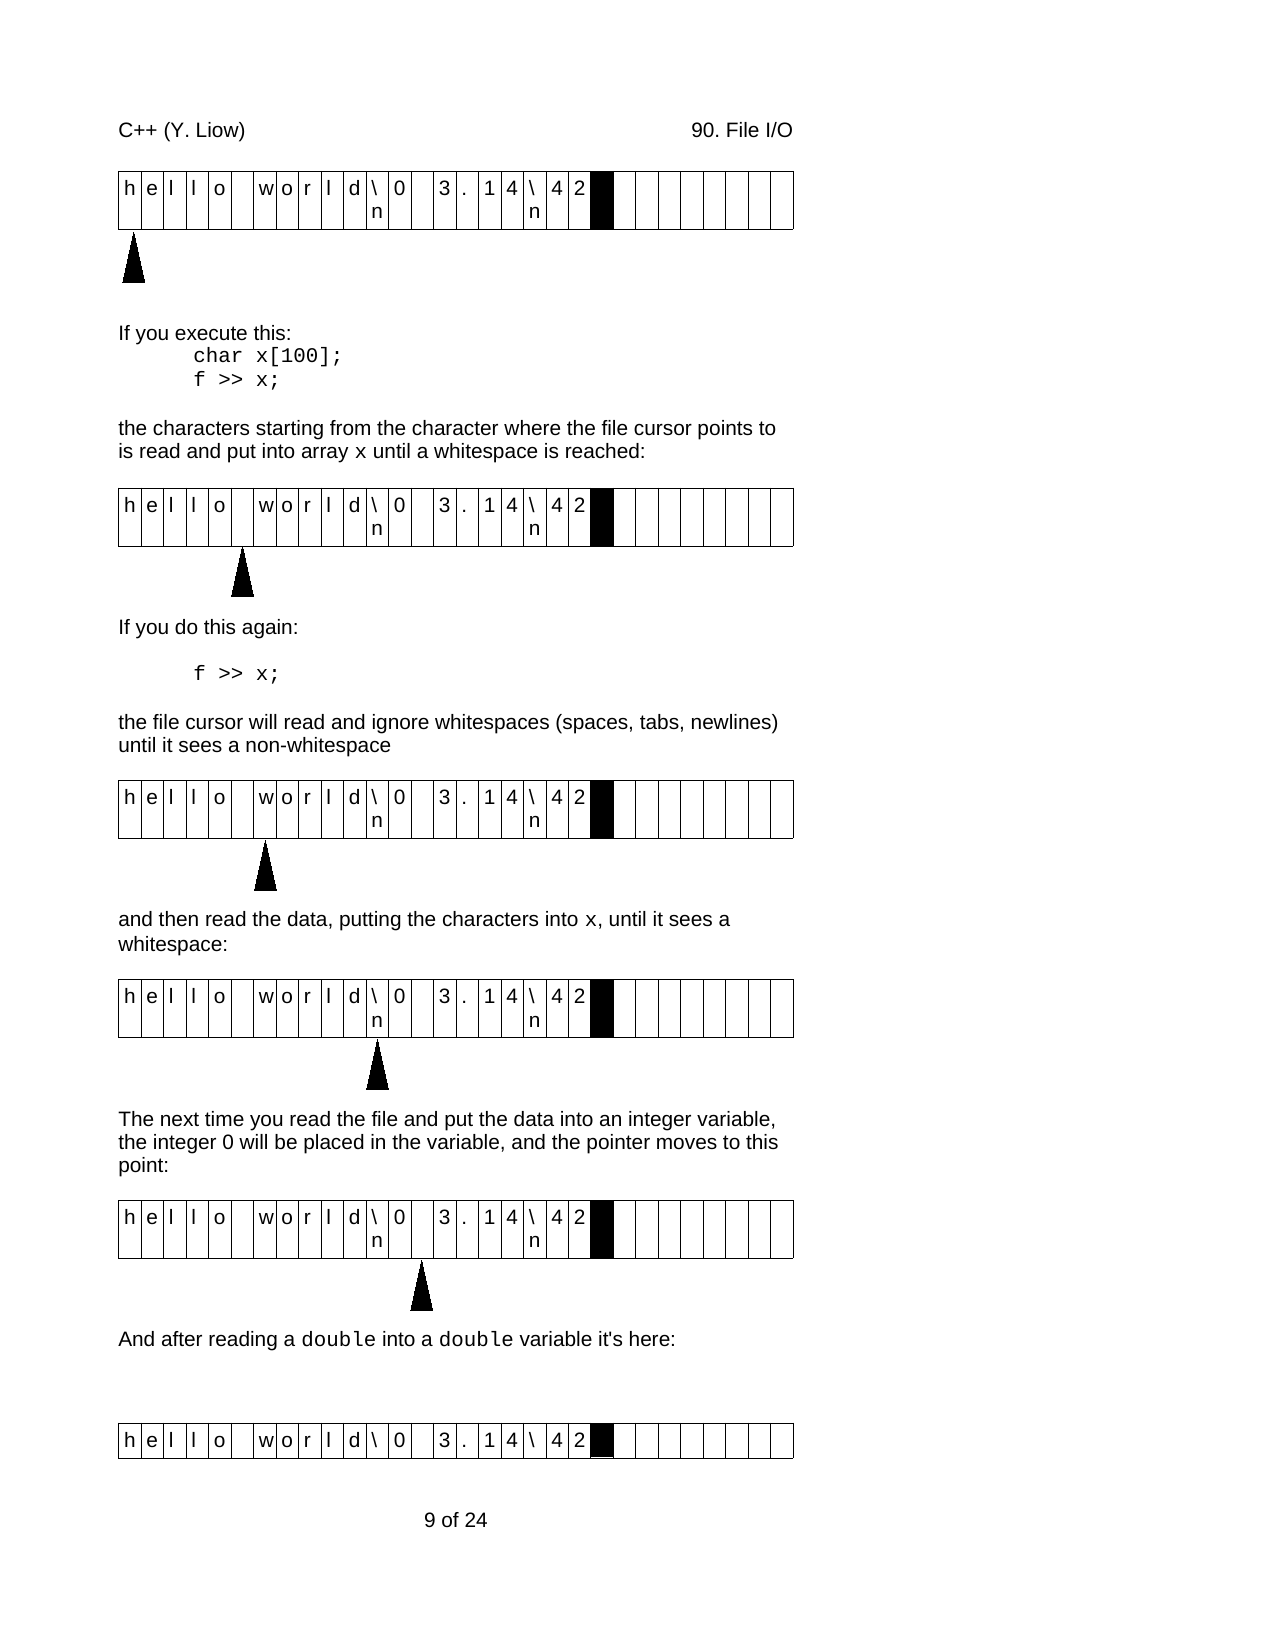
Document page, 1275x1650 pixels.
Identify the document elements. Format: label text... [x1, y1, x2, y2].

table_header r [299, 1424, 321, 1457]
text If you execute this: [118, 322, 793, 345]
table_header 2 [569, 489, 590, 546]
table_header \n [524, 172, 546, 229]
table_header w [254, 1424, 276, 1457]
table_header [591, 489, 613, 546]
table_header [726, 1424, 748, 1457]
table_header \ [367, 1424, 388, 1457]
table_header [412, 172, 433, 229]
table_header [681, 489, 703, 546]
table_header l [187, 1424, 208, 1457]
text And after reading a double into a double variable it's here: [118, 1328, 793, 1353]
table_header [636, 172, 658, 229]
table_header [591, 172, 613, 229]
table_header l [187, 1201, 208, 1258]
table_header w [254, 1201, 276, 1258]
table_header l [164, 489, 186, 546]
table_header [591, 980, 613, 1037]
table_header \n [367, 781, 388, 838]
table_header [771, 1424, 793, 1457]
text the file cursor will read and ignore whitespaces (spaces, tabs, newlines) until it sees a non-whitespace [118, 710, 793, 757]
table_header [659, 1201, 680, 1258]
table_header \n [367, 489, 388, 546]
table_header 1 [479, 1424, 501, 1457]
table_header [659, 980, 680, 1037]
table_header 4 [547, 1201, 568, 1258]
text The next time you read the file and put the data into an integer variable, the integer 0 will be placed in the variable, and the pointer moves to this point: [118, 1107, 793, 1177]
table_header 4 [502, 1424, 523, 1457]
table_header r [299, 980, 321, 1037]
table_header \n [524, 781, 546, 838]
table_header 0 [389, 1424, 411, 1457]
table_header l [164, 1424, 186, 1457]
table_header [749, 172, 770, 229]
table_header l [164, 1201, 186, 1258]
table_header h [119, 489, 141, 546]
table_header [726, 980, 748, 1037]
table_header h [119, 1424, 141, 1457]
table_header r [299, 172, 321, 229]
text the characters starting from the character where the file cursor points to is read and put into array x until a whitespace is reached: [118, 416, 793, 464]
table_header 2 [569, 980, 590, 1037]
table_header [726, 781, 748, 838]
table_header [614, 781, 635, 838]
table_header l [164, 172, 186, 229]
table_header [771, 172, 793, 229]
text char x[100]; [118, 345, 793, 369]
table_header [412, 1424, 433, 1457]
table_header d [344, 1201, 366, 1258]
table_header d [344, 781, 366, 838]
table_header . [457, 1201, 478, 1258]
table_header [704, 980, 725, 1037]
table_header e [142, 781, 163, 838]
table_header [704, 172, 725, 229]
table_header [614, 1201, 635, 1258]
table_header r [299, 781, 321, 838]
table_header [726, 1201, 748, 1258]
table_header [636, 1201, 658, 1258]
table_header [681, 980, 703, 1037]
table_header [659, 172, 680, 229]
table_header 2 [569, 1424, 590, 1457]
table_header \n [524, 1201, 546, 1258]
text f >> x; [118, 369, 793, 392]
table_header o [277, 781, 298, 838]
table_header [232, 172, 253, 229]
table_header [591, 781, 613, 838]
table_header e [142, 172, 163, 229]
table_header w [254, 172, 276, 229]
table_header [681, 1424, 703, 1457]
table_header l [322, 1201, 343, 1258]
table_header 3 [434, 489, 456, 546]
table_header 2 [569, 781, 590, 838]
table_header o [209, 489, 231, 546]
table_header [681, 1201, 703, 1258]
table_header . [457, 172, 478, 229]
table_header h [119, 980, 141, 1037]
table_header \ [524, 1424, 546, 1457]
table_header [232, 1424, 253, 1457]
table_header h [119, 172, 141, 229]
table_header [771, 1201, 793, 1258]
table_header d [344, 1424, 366, 1457]
table_header d [344, 172, 366, 229]
table_header w [254, 489, 276, 546]
table_header 3 [434, 781, 456, 838]
table_header . [457, 781, 478, 838]
table_header d [344, 980, 366, 1037]
table_header [614, 172, 635, 229]
table_header 0 [389, 781, 411, 838]
table_header . [457, 980, 478, 1037]
table_header 3 [434, 980, 456, 1037]
table_header o [277, 1201, 298, 1258]
table_header [771, 781, 793, 838]
table_header d [344, 489, 366, 546]
table_header l [322, 781, 343, 838]
table_header 4 [547, 781, 568, 838]
table_header h [119, 781, 141, 838]
table_header l [322, 1424, 343, 1457]
table_header [659, 489, 680, 546]
table_header [749, 489, 770, 546]
table_header o [277, 489, 298, 546]
table_header [771, 980, 793, 1037]
table_header l [187, 781, 208, 838]
table_header r [299, 1201, 321, 1258]
table_header 4 [502, 980, 523, 1037]
table_header \n [367, 1201, 388, 1258]
table_header 4 [547, 489, 568, 546]
table_header [681, 172, 703, 229]
table_header r [299, 489, 321, 546]
table_header [614, 980, 635, 1037]
table_header [749, 980, 770, 1037]
table_header \n [367, 980, 388, 1037]
table_header o [209, 172, 231, 229]
text and then read the data, putting the characters into x, until it sees a whitespace: [118, 908, 793, 956]
table_header 1 [479, 980, 501, 1037]
table_header 3 [434, 172, 456, 229]
table_header [659, 781, 680, 838]
table_header [232, 1201, 253, 1258]
table_header [726, 489, 748, 546]
table_header 4 [502, 781, 523, 838]
table_header l [164, 980, 186, 1037]
table_header . [457, 489, 478, 546]
text f >> x; [118, 662, 793, 687]
table_header 1 [479, 489, 501, 546]
table_header l [164, 781, 186, 838]
table_header 1 [479, 1201, 501, 1258]
table_header [614, 1424, 635, 1457]
table_header [591, 1201, 613, 1258]
table_header [704, 1424, 725, 1457]
table_header 1 [479, 172, 501, 229]
table_header \n [524, 489, 546, 546]
table_header [636, 489, 658, 546]
table_header [232, 781, 253, 838]
table_header l [322, 489, 343, 546]
table_header e [142, 489, 163, 546]
table_header w [254, 781, 276, 838]
table_header o [277, 980, 298, 1037]
table_header [412, 781, 433, 838]
table_header [749, 1201, 770, 1258]
table_header h [119, 1201, 141, 1258]
table_header . [457, 1424, 478, 1457]
table_header 4 [547, 1424, 568, 1457]
table_header 0 [389, 980, 411, 1037]
table_header \n [367, 172, 388, 229]
table_header 4 [547, 980, 568, 1037]
table_header o [209, 980, 231, 1037]
table_header e [142, 980, 163, 1037]
table_header 1 [479, 781, 501, 838]
table_header o [209, 1424, 231, 1457]
table_header l [187, 980, 208, 1037]
table_header 0 [389, 172, 411, 229]
table_header l [187, 489, 208, 546]
table_header [636, 1424, 658, 1457]
table_header [412, 1201, 433, 1258]
table_header 0 [389, 1201, 411, 1258]
table_header [704, 1201, 725, 1258]
table_header o [209, 781, 231, 838]
table_header [412, 489, 433, 546]
table_header l [322, 172, 343, 229]
table_header [681, 781, 703, 838]
table_header 3 [434, 1424, 456, 1457]
table_header [232, 980, 253, 1037]
table_header 3 [434, 1201, 456, 1258]
table_header e [142, 1424, 163, 1457]
table_header o [277, 1424, 298, 1457]
table_header [704, 781, 725, 838]
text If you do this again: [118, 615, 793, 639]
table_header [591, 1424, 613, 1457]
table_header [232, 489, 253, 546]
table_header 4 [547, 172, 568, 229]
table_header e [142, 1201, 163, 1258]
table_header 4 [502, 172, 523, 229]
table_header [749, 1424, 770, 1457]
table_header 4 [502, 1201, 523, 1258]
table_header 2 [569, 172, 590, 229]
table_header [636, 781, 658, 838]
table_header \n [524, 980, 546, 1037]
table_header l [187, 172, 208, 229]
table_header o [209, 1201, 231, 1258]
table_header [771, 489, 793, 546]
table_header 2 [569, 1201, 590, 1258]
table_header [726, 172, 748, 229]
table_header [659, 1424, 680, 1457]
table_header 4 [502, 489, 523, 546]
table_header o [277, 172, 298, 229]
table_header l [322, 980, 343, 1037]
table_header [636, 980, 658, 1037]
table_header [749, 781, 770, 838]
table_header w [254, 980, 276, 1037]
table_header [412, 980, 433, 1037]
table_header [704, 489, 725, 546]
table_header 0 [389, 489, 411, 546]
table_header [614, 489, 635, 546]
